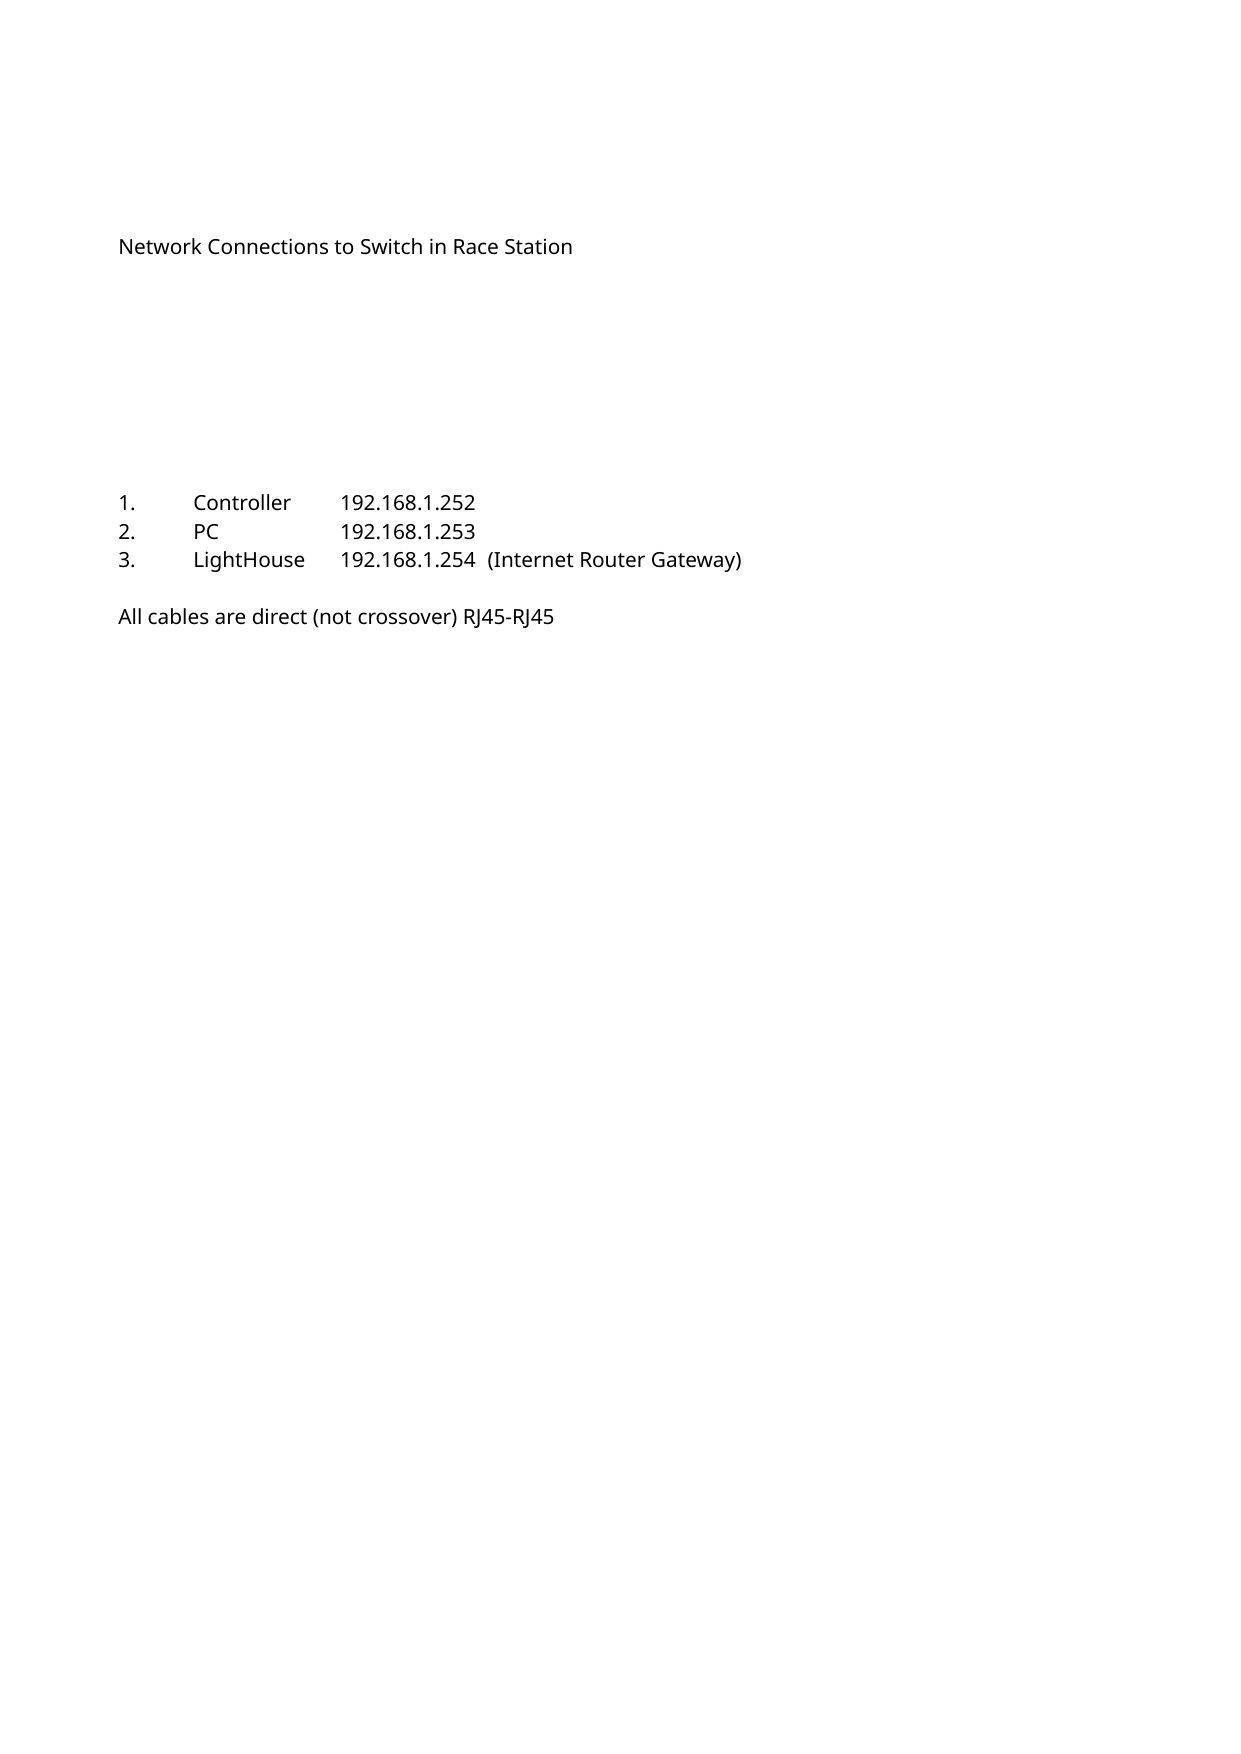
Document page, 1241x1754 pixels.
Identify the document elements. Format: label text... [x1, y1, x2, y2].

list Controller 192.168.1.252 [118, 488, 1122, 517]
list PC 192.168.1.253 [118, 517, 1122, 545]
list LightHouse 192.168.1.254 (Internet Router Gateway) [118, 545, 1122, 574]
text All cables are direct (not crossover) RJ45-RJ45 [118, 602, 1122, 631]
text Network Connections to Switch in Race Station [118, 232, 1122, 260]
